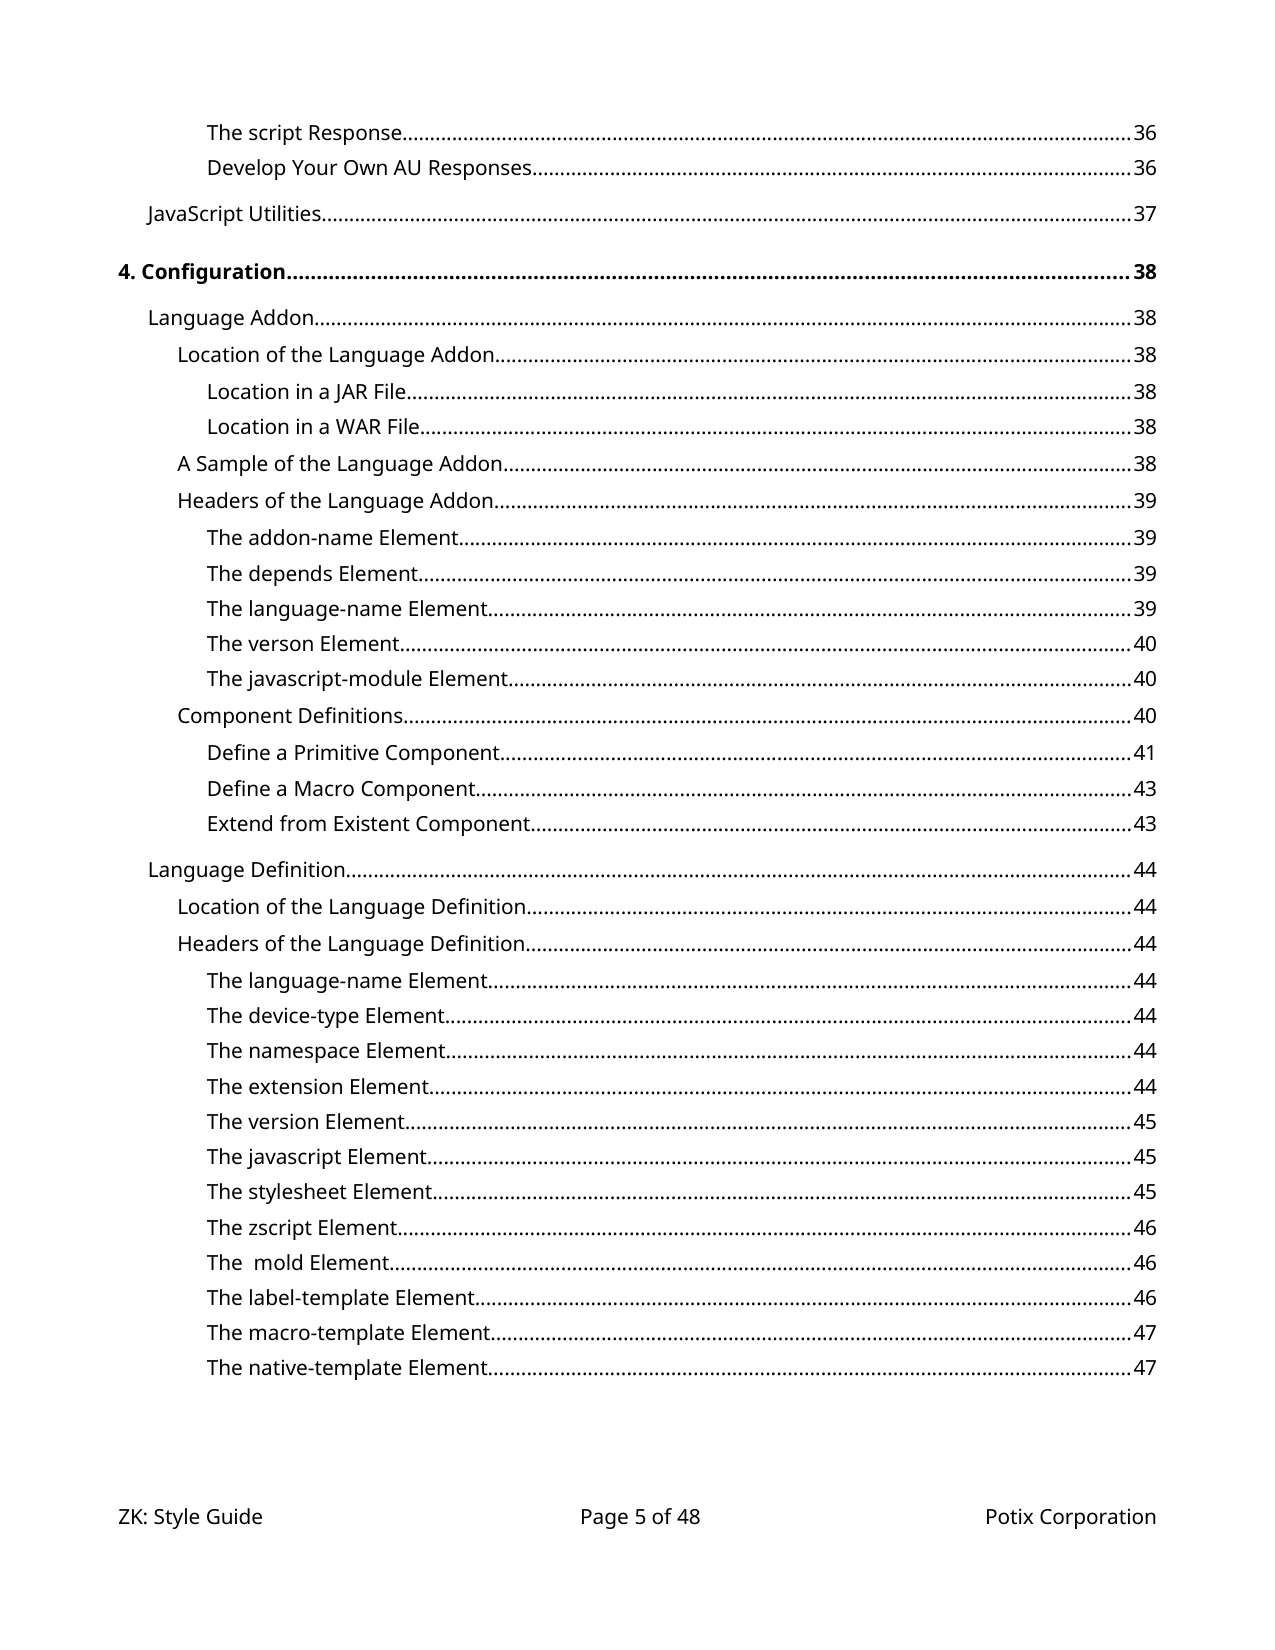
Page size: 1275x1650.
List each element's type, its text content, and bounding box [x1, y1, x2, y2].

text Language Definition 44 [148, 855, 1157, 883]
text Location in a JAR File 38 [207, 377, 1157, 405]
text The script Response 36 [207, 118, 1157, 146]
text A Sample of the Language Addon 38 [177, 449, 1157, 478]
text The macro-template Element 47 [207, 1318, 1157, 1346]
text Headers of the Language Addon 39 [177, 486, 1157, 515]
text The stylesheet Element 45 [207, 1177, 1157, 1206]
text Location in a WAR File 38 [207, 412, 1157, 441]
text Headers of the Language Definition 44 [177, 929, 1157, 957]
text The mold Element 46 [207, 1248, 1157, 1276]
text JavaScript Utilities 37 [148, 199, 1157, 227]
text Define a Primitive Component 41 [207, 738, 1157, 767]
text 4. Configuration 38 [118, 257, 1157, 285]
text The version Element 45 [207, 1107, 1157, 1135]
text The label-template Element 46 [207, 1283, 1157, 1311]
text The zscript Element 46 [207, 1213, 1157, 1241]
text The namespace Element 44 [207, 1037, 1157, 1065]
text The language-name Element 44 [207, 966, 1157, 994]
text The native-template Element 47 [207, 1353, 1157, 1382]
text Component Definitions 40 [177, 701, 1157, 730]
text The extension Element 44 [207, 1072, 1157, 1100]
text The device-type Element 44 [207, 1001, 1157, 1029]
text The javascript-module Element 40 [207, 664, 1157, 693]
text Location of the Language Addon 38 [177, 340, 1157, 368]
text Develop Your Own AU Responses 36 [207, 153, 1157, 182]
text The verson Element 40 [207, 629, 1157, 657]
text The language-name Element 39 [207, 594, 1157, 622]
text Location of the Language Definition 44 [177, 892, 1157, 920]
text The javascript Element 45 [207, 1142, 1157, 1170]
text Language Addon 38 [148, 303, 1157, 331]
text The depends Element 39 [207, 559, 1157, 587]
text Extend from Existent Component 43 [207, 809, 1157, 837]
text Define a Macro Component 43 [207, 774, 1157, 802]
text The addon-name Element 39 [207, 523, 1157, 552]
